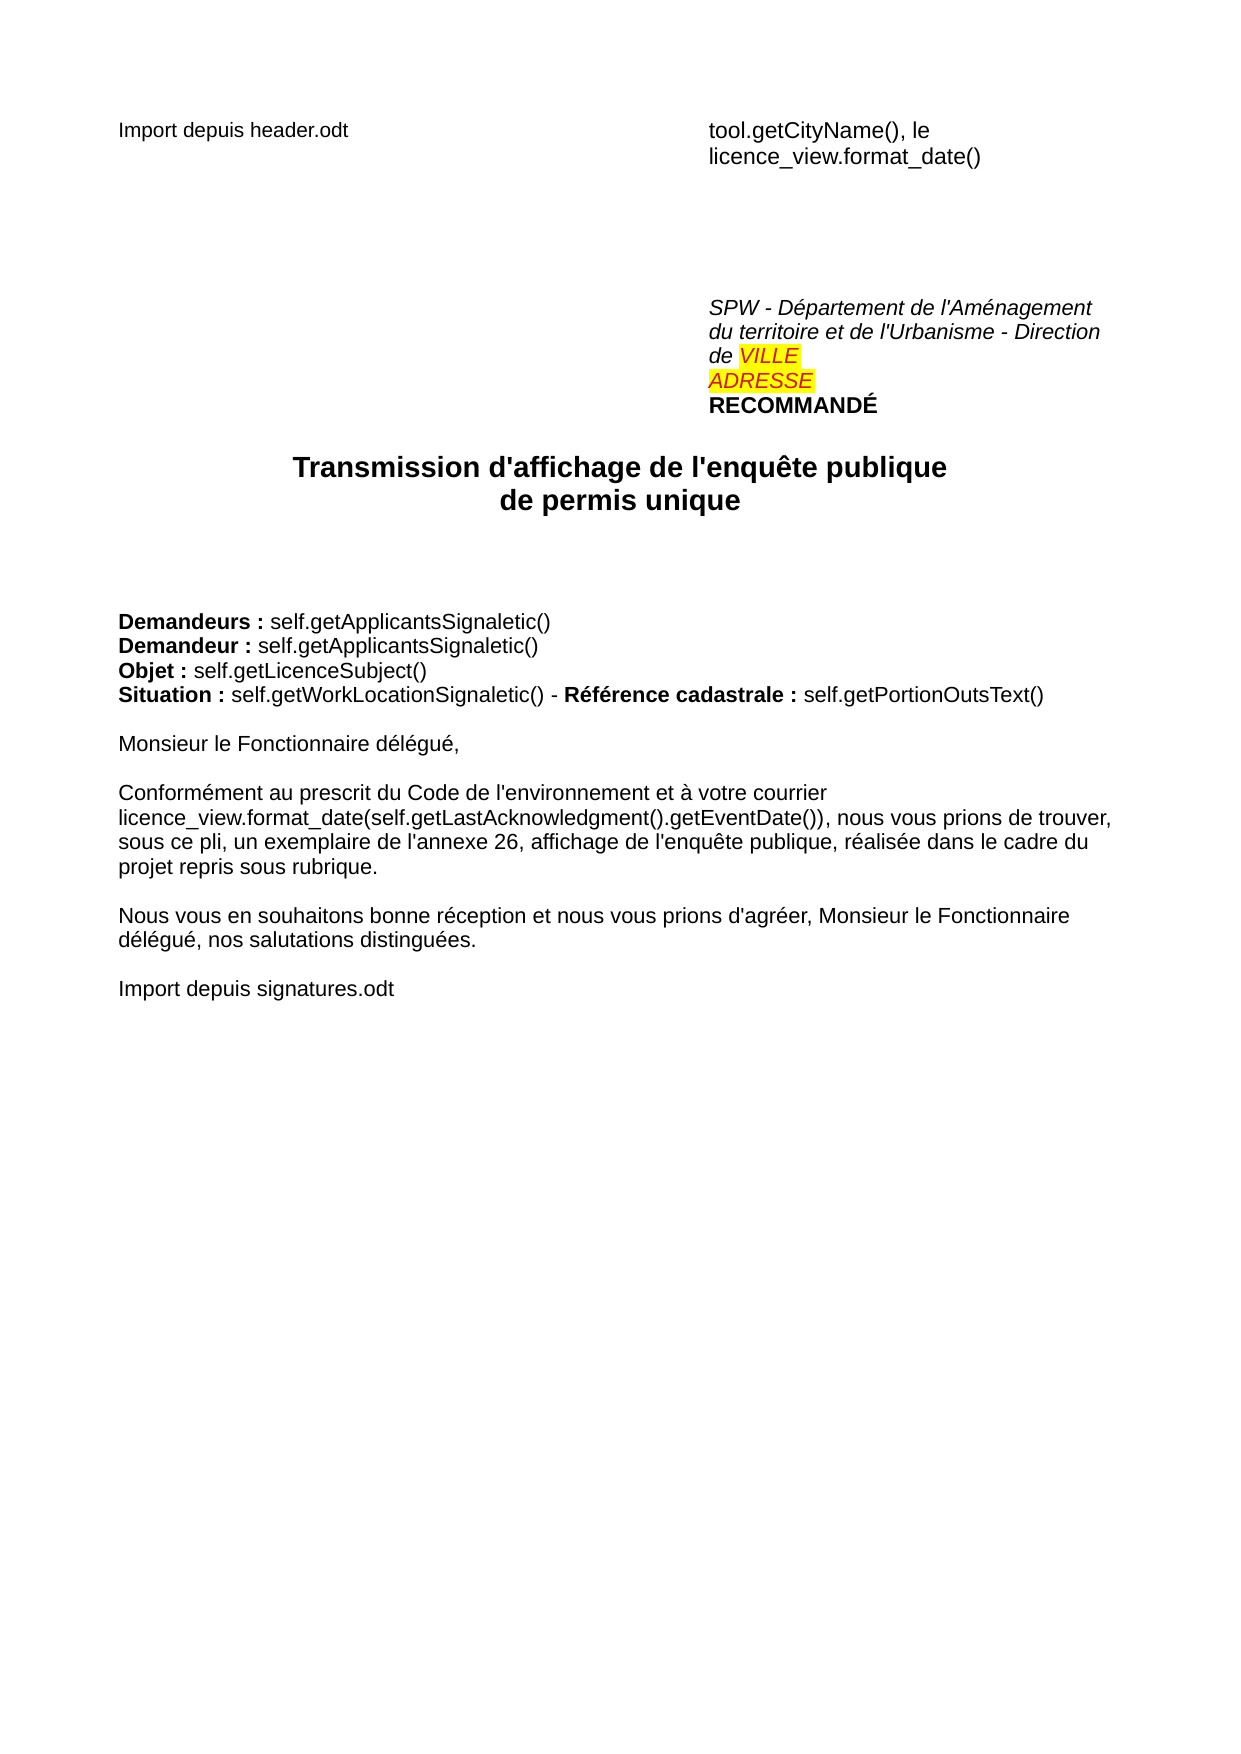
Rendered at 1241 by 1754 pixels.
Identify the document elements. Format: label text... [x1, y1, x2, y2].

text Monsieur le Fonctionnaire délégué, [118, 732, 1122, 757]
table_header Import depuis header.odt [118, 118, 708, 419]
text Situation : self.getWorkLocationSignaletic() - Référence cadastrale : self.getPortionOutsText() [118, 683, 1122, 708]
text Objet : self.getLicenceSubject() [118, 659, 1122, 683]
text Demandeurs : self.getApplicantsSignaletic() [118, 610, 1122, 634]
text Conformément au prescrit du Code de l'environnement et à votre courrier licence_view.format_date(self.getLastAcknowledgment().getEventDate()), nous vous prions de trouver, sous ce pli, un exemplaire de l'annexe 26, affichage de l'enquête publique, réalisée dans le cadre du projet repris sous rubrique. [118, 781, 1122, 879]
text Nous vous en souhaitons bonne réception et nous vous prions d'agréer, Monsieur le Fonctionnaire délégué, nos salutations distinguées. [118, 903, 1122, 952]
title Transmission d'affichage de l'enquête publique [118, 451, 1122, 484]
table_header tool.getCityName(), le licence_view.format_date() SPW - Département de l'Aménagement du territoire et de l'Urbanisme - Direction de VILLE ADRESSE RECOMMANDÉ [709, 118, 1123, 419]
text Demandeur : self.getApplicantsSignaletic() [118, 634, 1122, 659]
text Import depuis signatures.odt [118, 977, 1122, 1001]
title de permis unique [118, 484, 1122, 517]
